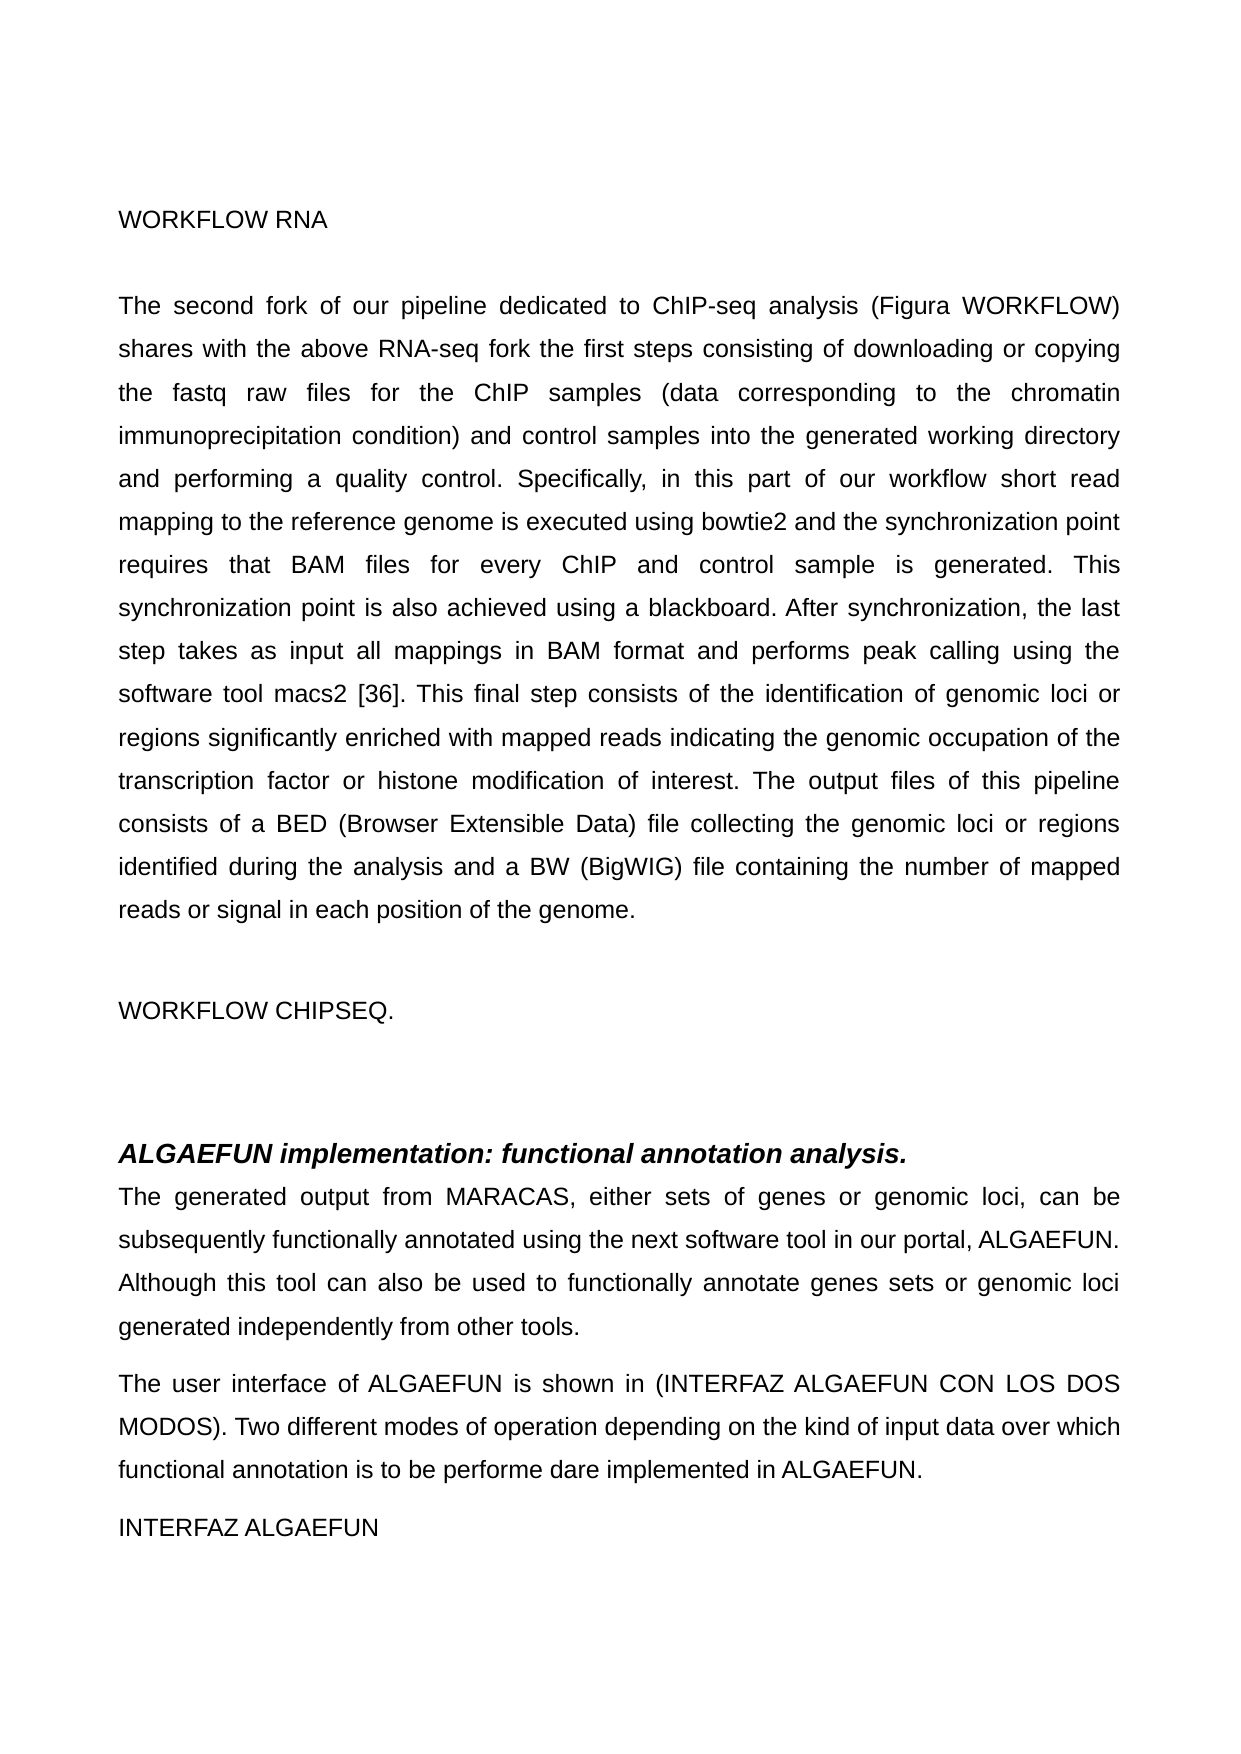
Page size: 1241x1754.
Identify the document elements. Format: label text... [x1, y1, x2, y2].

text WORKFLOW RNA [118, 205, 1122, 234]
text The second fork of our pipeline dedicated to ChIP-seq analysis (Figura WORKFLOW) shares with the above RNA-seq fork the first steps consisting of downloading or copying the fastq raw files for the ChIP samples (data corresponding to the chromatin immunoprecipitation condition) and control samples into the generated working directory and performing a quality control. Specifically, in this part of our workflow short read mapping to the reference genome is executed using bowtie2 and the synchronization point requires that BAM files for every ChIP and control sample is generated. This synchronization point is also achieved using a blackboard. After synchronization, the last step takes as input all mappings in BAM format and performs peak calling using the software tool macs2 [36]. This final step consists of the identification of genomic loci or regions significantly enriched with mapped reads indicating the genomic occupation of the transcription factor or histone modification of interest. The output files of this pipeline consists of a BED (Browser Extensible Data) file collecting the genomic loci or regions identified during the analysis and a BW (BigWIG) file containing the number of mapped reads or signal in each position of the genome. [118, 291, 1122, 924]
subtitle ALGAEFUN implementation: functional annotation analysis. [118, 1138, 1122, 1170]
text INTERFAZ ALGAEFUN [118, 1513, 1122, 1542]
text The user interface of ALGAEFUN is shown in (INTERFAZ ALGAEFUN CON LOS DOS MODOS). Two different modes of operation depending on the kind of input data over which functional annotation is to be performe dare implemented in ALGAEFUN. [118, 1369, 1122, 1484]
text WORKFLOW CHIPSEQ. [118, 996, 1122, 1025]
text The generated output from MARACAS, either sets of genes or genomic loci, can be subsequently functionally annotated using the next software tool in our portal, ALGAEFUN. Although this tool can also be used to functionally annotate genes sets or genomic loci generated independently from other tools. [118, 1182, 1122, 1340]
